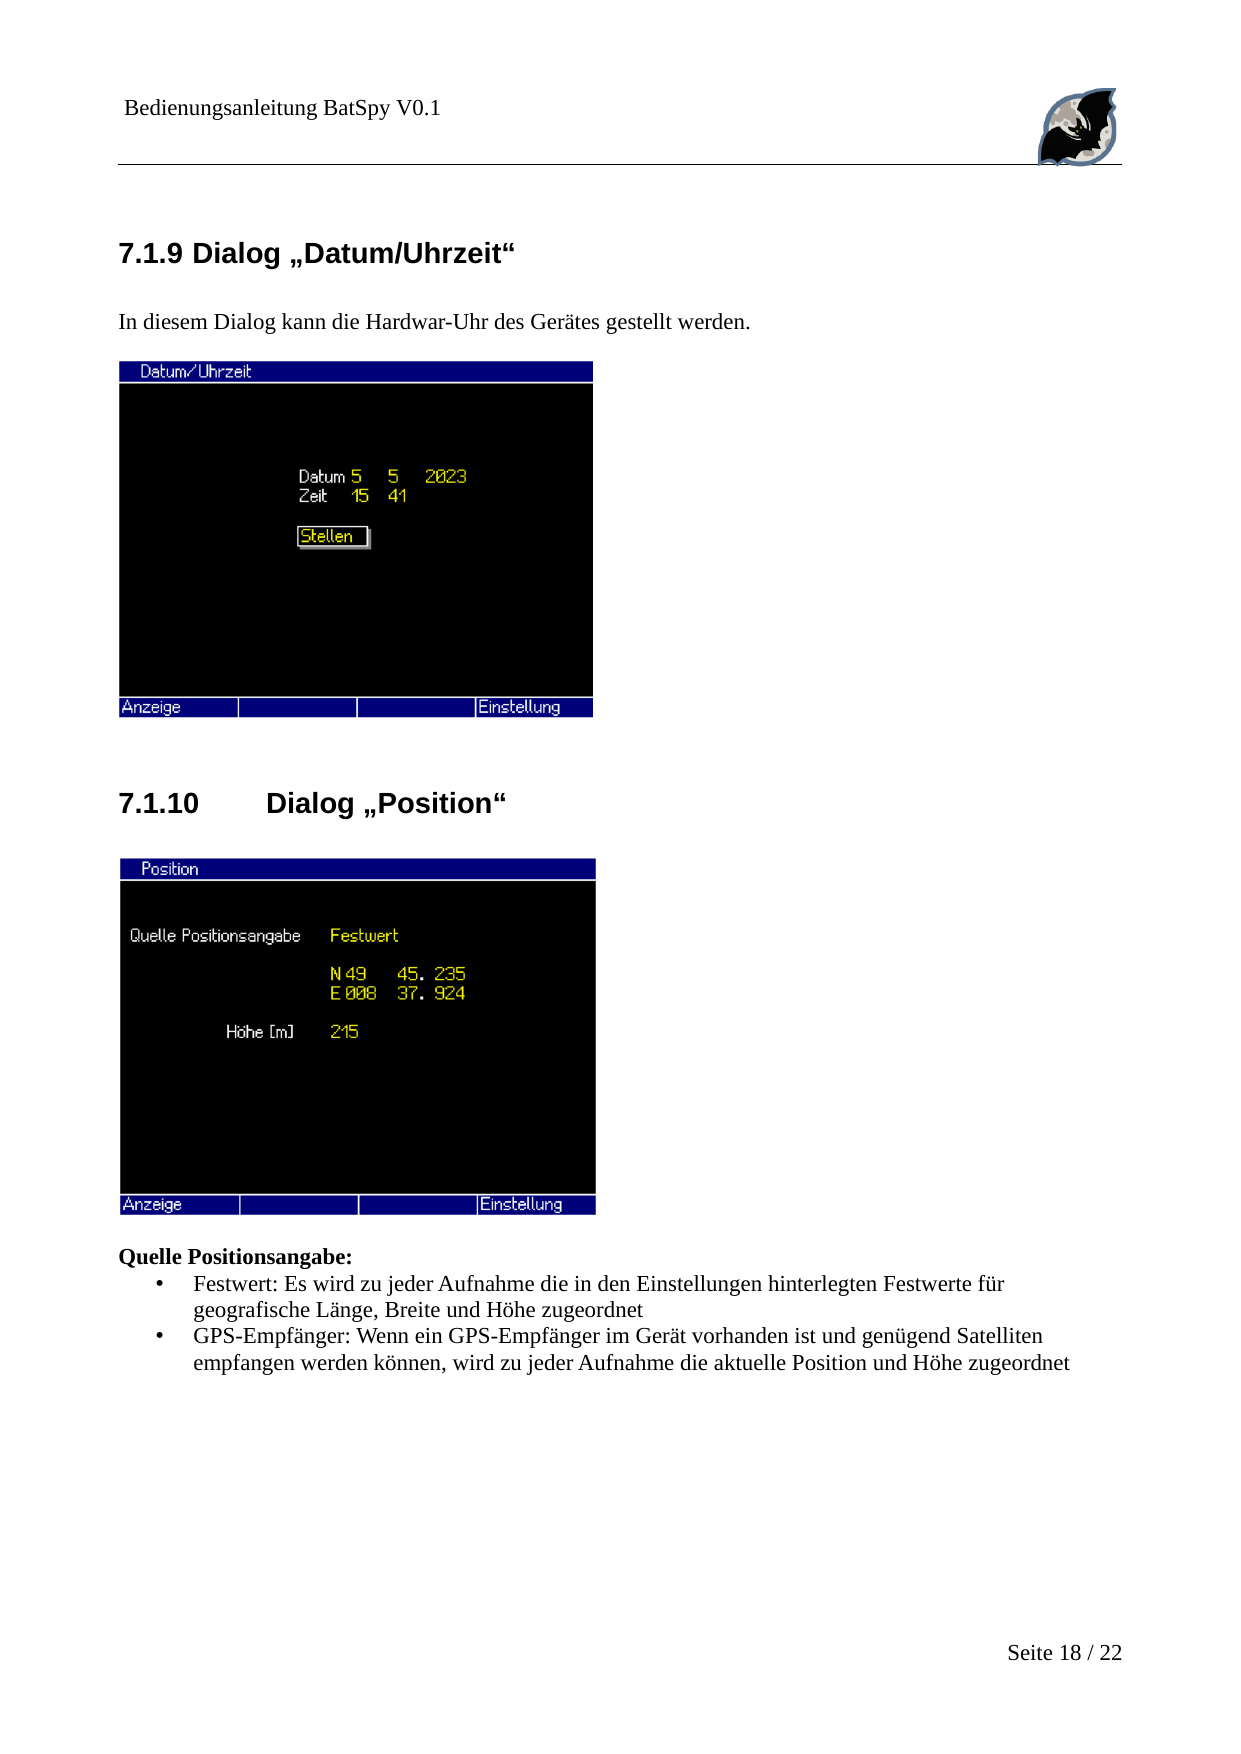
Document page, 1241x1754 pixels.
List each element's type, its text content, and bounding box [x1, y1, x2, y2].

subtitle Dialog „Datum/Uhrzeit“ [118, 236, 1122, 269]
text Quelle Positionsangabe: [118, 1243, 1122, 1270]
picture [118, 360, 593, 719]
text In diesem Dialog kann die Hardwar-Uhr des Gerätes gestellt werden. [118, 308, 1122, 334]
picture [1037, 88, 1117, 167]
subtitle Dialog „Position“ [118, 786, 1122, 819]
picture [118, 858, 598, 1217]
list GPS-Empfänger: Wenn ein GPS-Empfänger im Gerät vorhanden ist und genügend Satelliten empfangen werden können, wird zu jeder Aufnahme die aktuelle Position und Höhe zugeordnet [156, 1322, 1122, 1375]
list Festwert: Es wird zu jeder Aufnahme die in den Einstellungen hinterlegten Festwerte für geografische Länge, Breite und Höhe zugeordnet [156, 1270, 1122, 1322]
